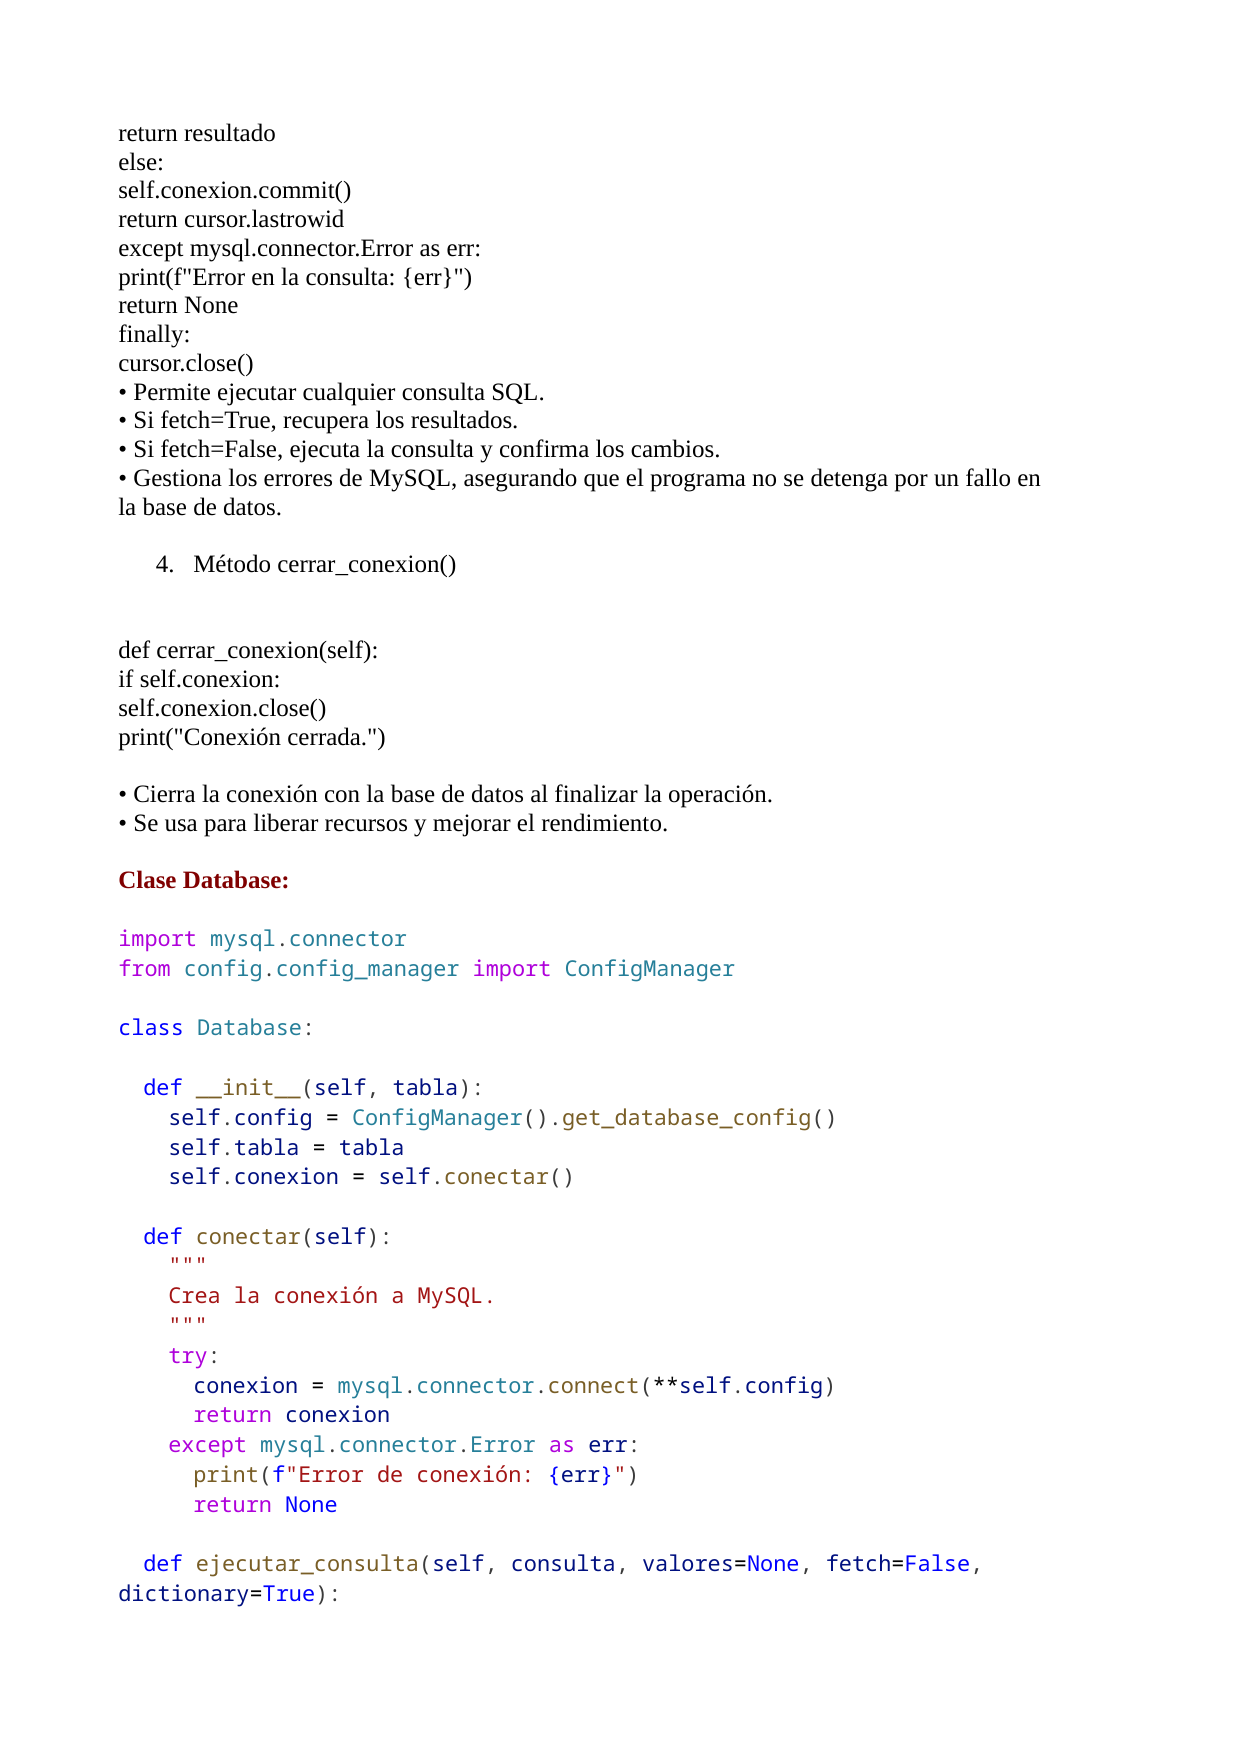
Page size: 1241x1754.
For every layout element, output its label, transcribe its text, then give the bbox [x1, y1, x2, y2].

text self.tabla = tabla [118, 1131, 1122, 1161]
text self.config = ConfigManager().get_database_config() [118, 1102, 1122, 1131]
text • Si fetch=False, ejecuta la consulta y confirma los cambios. [118, 434, 1122, 463]
text else: [118, 147, 1122, 176]
text self.conexion.close() [118, 693, 1122, 722]
text class Database: [118, 1012, 1122, 1042]
text from config.config_manager import ConfigManager [118, 953, 1122, 983]
text try: [118, 1340, 1122, 1370]
text return None [118, 291, 1122, 319]
text return None [118, 1489, 1122, 1519]
text print("Conexión cerrada.") [118, 722, 1122, 751]
text • Cierra la conexión con la base de datos al finalizar la operación. [118, 779, 1122, 808]
text finally: [118, 319, 1122, 348]
text • Gestiona los errores de MySQL, asegurando que el programa no se detenga por un fallo en [118, 463, 1122, 492]
text import mysql.connector [118, 923, 1122, 953]
text if self.conexion: [118, 664, 1122, 693]
text Clase Database: [118, 866, 1122, 894]
text self.conexion.commit() [118, 176, 1122, 204]
text """ [118, 1251, 1122, 1280]
text print(f"Error en la consulta: {err}") [118, 262, 1122, 291]
text def ejecutar_consulta(self, consulta, valores=None, fetch=False, dictionary=True): [118, 1548, 1122, 1608]
list Método cerrar_conexion() [156, 549, 1122, 578]
text def __init__(self, tabla): [118, 1072, 1122, 1102]
text Crea la conexión a MySQL. [118, 1280, 1122, 1310]
text la base de datos. [118, 492, 1122, 521]
text self.conexion = self.conectar() [118, 1161, 1122, 1191]
text return conexion [118, 1399, 1122, 1429]
text • Se usa para liberar recursos y mejorar el rendimiento. [118, 808, 1122, 837]
text • Si fetch=True, recupera los resultados. [118, 406, 1122, 434]
text except mysql.connector.Error as err: [118, 1429, 1122, 1459]
text def conectar(self): [118, 1221, 1122, 1251]
text return cursor.lastrowid [118, 204, 1122, 233]
text • Permite ejecutar cualquier consulta SQL. [118, 377, 1122, 406]
text cursor.close() [118, 348, 1122, 377]
text except mysql.connector.Error as err: [118, 233, 1122, 262]
text print(f"Error de conexión: {err}") [118, 1459, 1122, 1489]
text def cerrar_conexion(self): [118, 636, 1122, 664]
text """ [118, 1310, 1122, 1340]
text return resultado [118, 118, 1122, 147]
text conexion = mysql.connector.connect(**self.config) [118, 1370, 1122, 1399]
